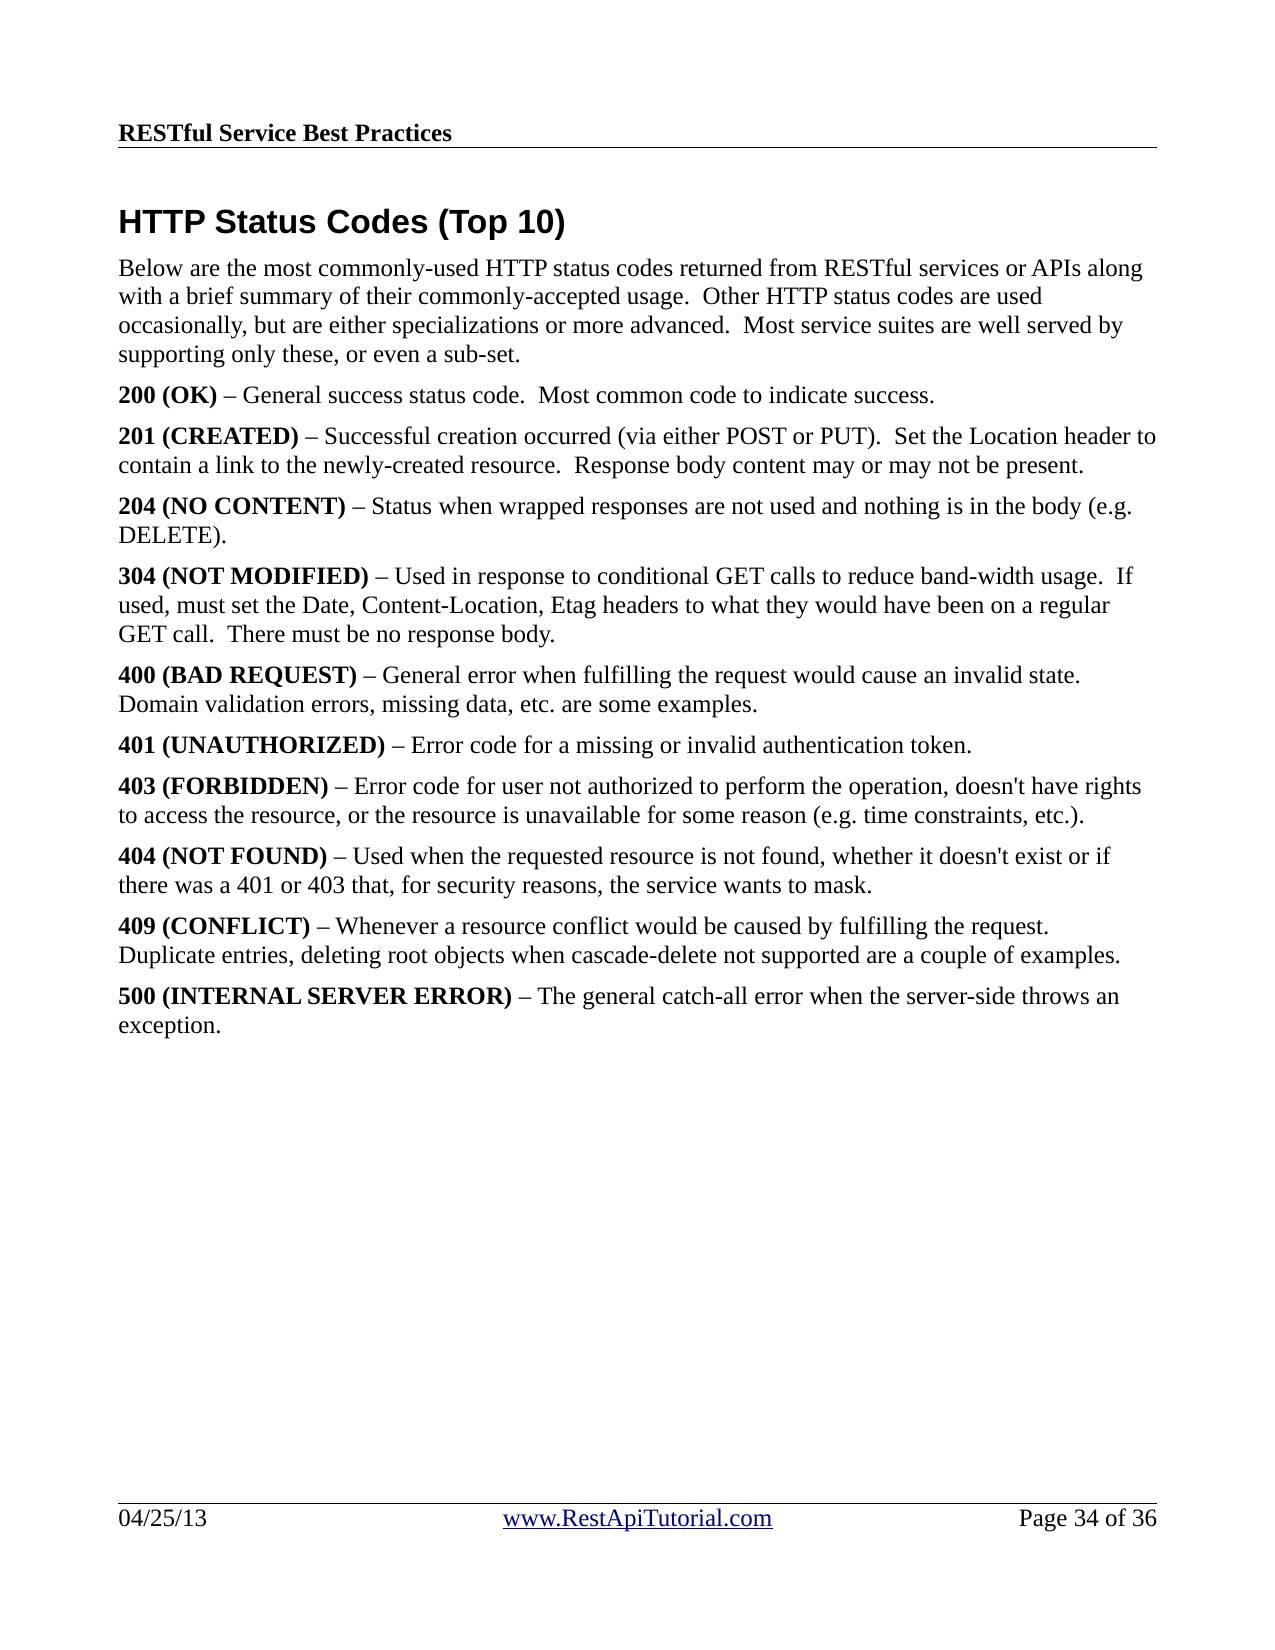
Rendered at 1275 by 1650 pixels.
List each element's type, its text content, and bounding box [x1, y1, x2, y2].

text 201 (CREATED) – Successful creation occurred (via either POST or PUT). Set the Location header to contain a link to the newly-created resource. Response body content may or may not be present. [118, 421, 1157, 479]
text 200 (OK) – General success status code. Most common code to indicate success. [118, 380, 1157, 409]
text 401 (UNAUTHORIZED) – Error code for a missing or invalid authentication token. [118, 730, 1157, 759]
subtitle HTTP Status Codes (Top 10) [118, 201, 1157, 240]
text Below are the most commonly-used HTTP status codes returned from RESTful services or APIs along with a brief summary of their commonly-accepted usage. Other HTTP status codes are used occasionally, but are either specializations or more advanced. Most service suites are well served by supporting only these, or even a sub-set. [118, 253, 1157, 368]
text 400 (BAD REQUEST) – General error when fulfilling the request would cause an invalid state. Domain validation errors, missing data, etc. are some examples. [118, 660, 1157, 718]
text 404 (NOT FOUND) – Used when the requested resource is not found, whether it doesn't exist or if there was a 401 or 403 that, for security reasons, the service wants to mask. [118, 841, 1157, 899]
text 500 (INTERNAL SERVER ERROR) – The general catch-all error when the server-side throws an exception. [118, 981, 1157, 1039]
text 304 (NOT MODIFIED) – Used in response to conditional GET calls to reduce band-width usage. If used, must set the Date, Content-Location, Etag headers to what they would have been on a regular GET call. There must be no response body. [118, 561, 1157, 648]
text 204 (NO CONTENT) – Status when wrapped responses are not used and nothing is in the body (e.g. DELETE). [118, 491, 1157, 549]
text 403 (FORBIDDEN) – Error code for user not authorized to perform the operation, doesn't have rights to access the resource, or the resource is unavailable for some reason (e.g. time constraints, etc.). [118, 771, 1157, 829]
text 409 (CONFLICT) – Whenever a resource conflict would be caused by fulfilling the request. Duplicate entries, deleting root objects when cascade-delete not supported are a couple of examples. [118, 911, 1157, 969]
